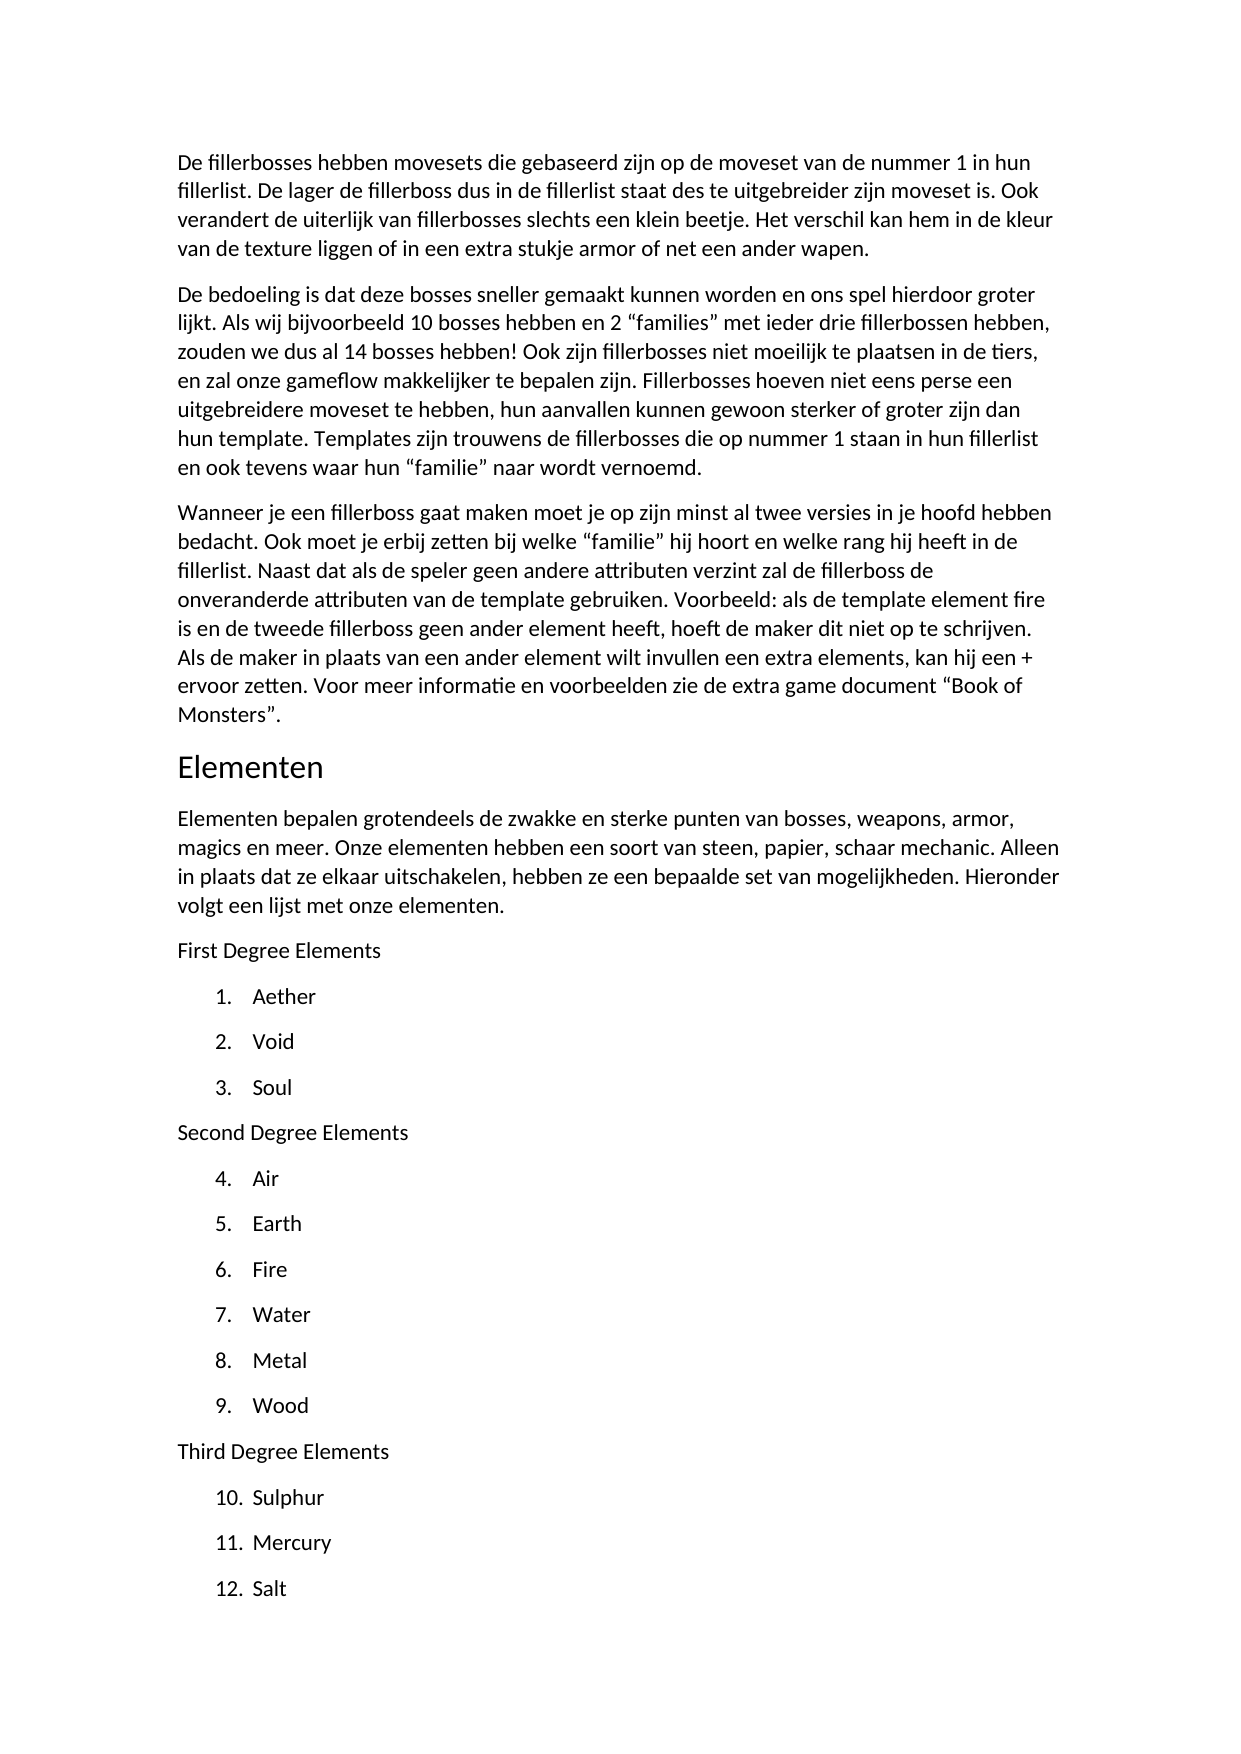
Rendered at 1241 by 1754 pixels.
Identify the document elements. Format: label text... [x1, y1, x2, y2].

list Wood [215, 1392, 1063, 1420]
list Mercury [215, 1528, 1063, 1556]
list Fire [215, 1255, 1063, 1283]
text First Degree Elements [177, 936, 1063, 964]
list Aether [215, 982, 1063, 1010]
text Elementen bepalen grotendeels de zwakke en sterke punten van bosses, weapons, armor, magics en meer. Onze elementen hebben een soort van steen, papier, schaar mechanic. Alleen in plaats dat ze elkaar uitschakelen, hebben ze een bepaalde set van mogelijkheden. Hieronder volgt een lijst met onze elementen. [177, 804, 1063, 919]
list Salt [215, 1574, 1063, 1602]
text De bedoeling is dat deze bosses sneller gemaakt kunnen worden en ons spel hierdoor groter lijkt. Als wij bijvoorbeeld 10 bosses hebben en 2 “families” met ieder drie fillerbossen hebben, zouden we dus al 14 bosses hebben! Ook zijn fillerbosses niet moeilijk te plaatsen in de tiers, en zal onze gameflow makkelijker te bepalen zijn. Fillerbosses hoeven niet eens perse een uitgebreidere moveset te hebben, hun aanvallen kunnen gewoon sterker of groter zijn dan hun template. Templates zijn trouwens de fillerbosses die op nummer 1 staan in hun fillerlist en ook tevens waar hun “familie” naar wordt vernoemd. [177, 280, 1063, 481]
text Second Degree Elements [177, 1118, 1063, 1147]
list Soul [215, 1073, 1063, 1101]
text De fillerbosses hebben movesets die gebaseerd zijn op de moveset van de nummer 1 in hun fillerlist. De lager de fillerboss dus in de fillerlist staat des te uitgebreider zijn moveset is. Ook verandert de uiterlijk van fillerbosses slechts een klein beetje. Het verschil kan hem in de kleur van de texture liggen of in een extra stukje armor of net een ander wapen. [177, 148, 1063, 262]
list Sulphur [215, 1483, 1063, 1511]
list Earth [215, 1209, 1063, 1238]
list Metal [215, 1346, 1063, 1374]
list Water [215, 1301, 1063, 1329]
list Air [215, 1164, 1063, 1192]
text Elementen [177, 746, 1063, 787]
text Third Degree Elements [177, 1437, 1063, 1465]
text Wanneer je een fillerboss gaat maken moet je op zijn minst al twee versies in je hoofd hebben bedacht. Ook moet je erbij zetten bij welke “familie” hij hoort en welke rang hij heeft in de fillerlist. Naast dat als de speler geen andere attributen verzint zal de fillerboss de onveranderde attributen van de template gebruiken. Voorbeeld: als de template element fire is en de tweede fillerboss geen ander element heeft, hoeft de maker dit niet op te schrijven. Als de maker in plaats van een ander element wilt invullen een extra elements, kan hij een + ervoor zetten. Voor meer informatie en voorbeelden zie de extra game document “Book of Monsters”. [177, 498, 1063, 728]
list Void [215, 1027, 1063, 1056]
